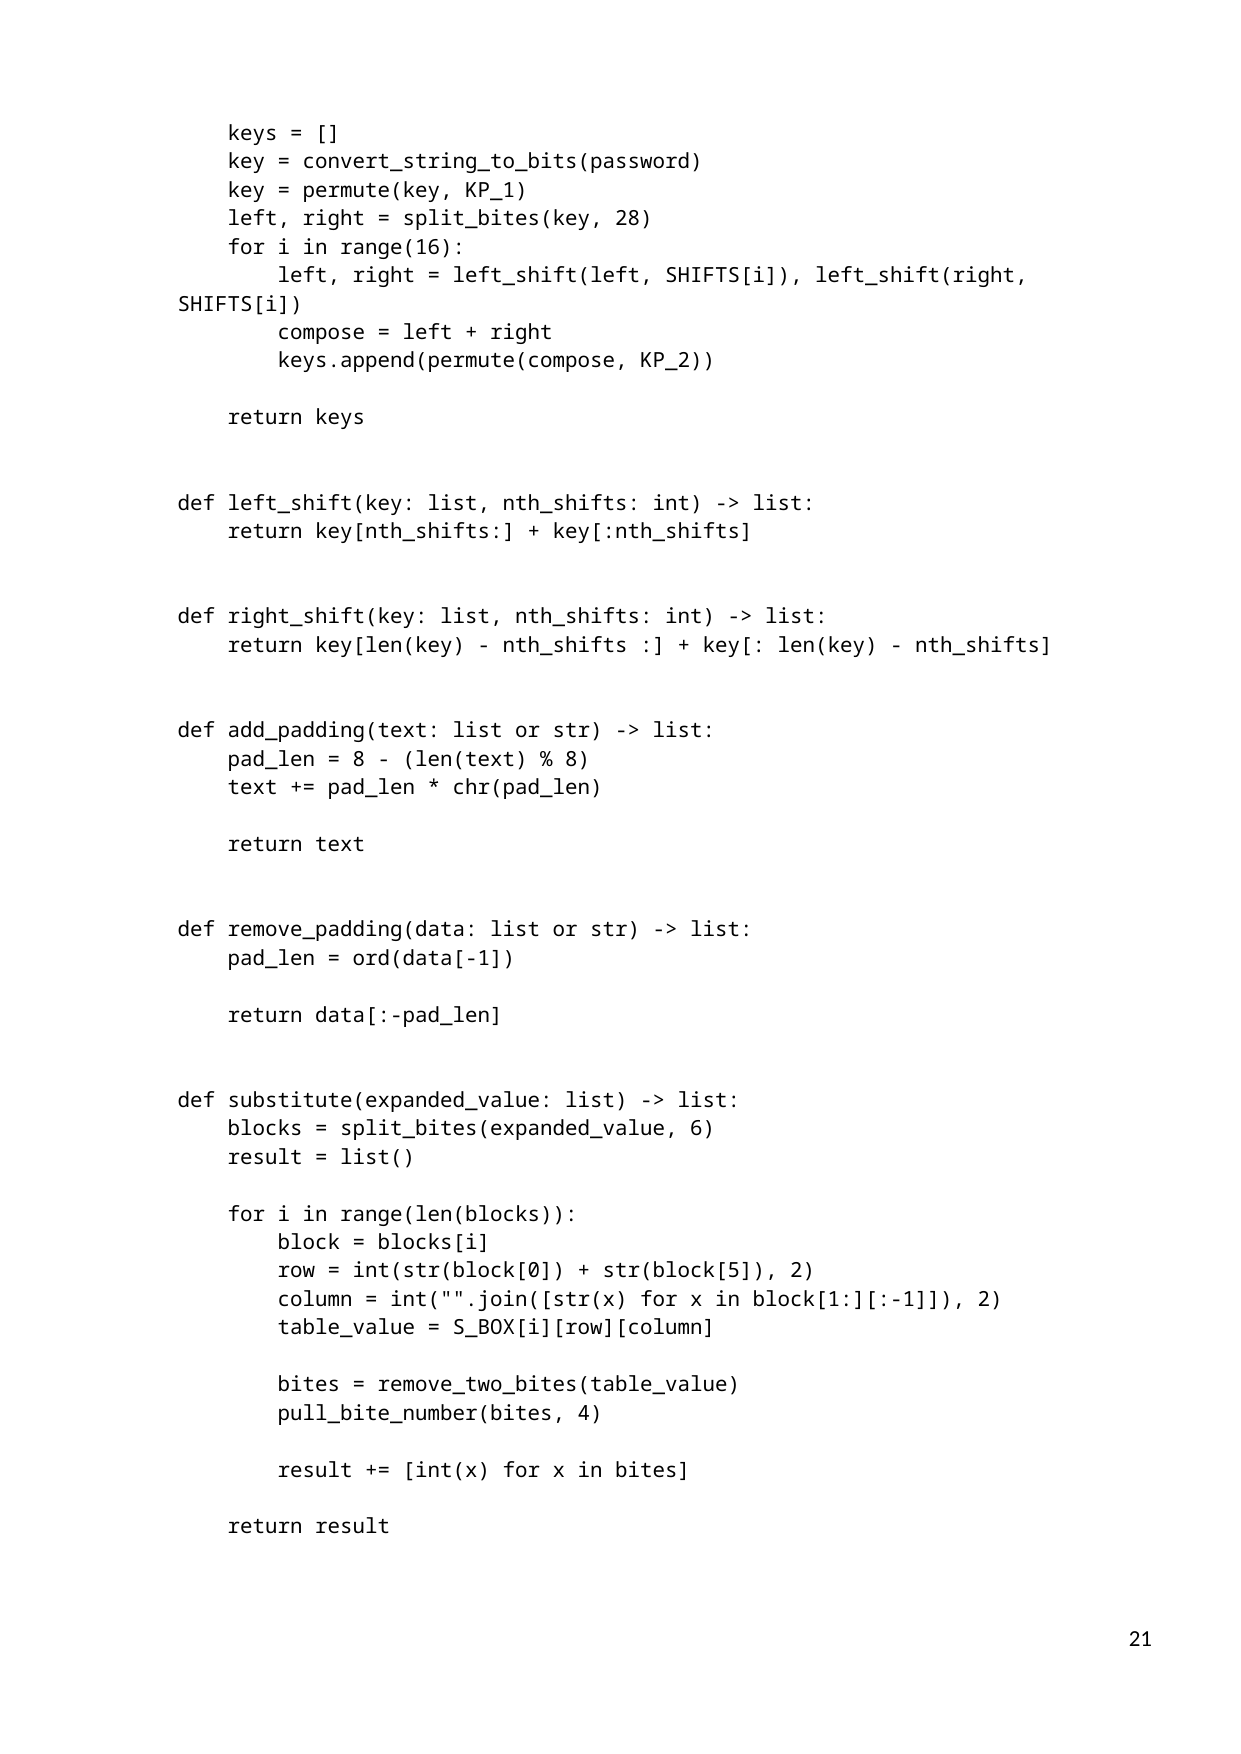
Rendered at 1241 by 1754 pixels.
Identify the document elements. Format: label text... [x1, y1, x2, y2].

text keys = [] key = convert_string_to_bits(password) key = permute(key, KP_1) left, right = split_bites(key, 28) for i in range(16): left, right = left_shift(left, SHIFTS[i]), left_shift(right, SHIFTS[i]) compose = left + right keys.append(permute(compose, KP_2)) return keys def left_shift(key: list, nth_shifts: int) -> list: return key[nth_shifts:] + key[:nth_shifts] def right_shift(key: list, nth_shifts: int) -> list: return key[len(key) - nth_shifts :] + key[: len(key) - nth_shifts] def add_padding(text: list or str) -> list: pad_len = 8 - (len(text) % 8) text += pad_len * chr(pad_len) return text def remove_padding(data: list or str) -> list: pad_len = ord(data[-1]) return data[:-pad_len] def substitute(expanded_value: list) -> list: blocks = split_bites(expanded_value, 6) result = list() for i in range(len(blocks)): block = blocks[i] row = int(str(block[0]) + str(block[5]), 2) column = int("".join([str(x) for x in block[1:][:-1]]), 2) table_value = S_BOX[i][row][column] bites = remove_two_bites(table_value) pull_bite_number(bites, 4) result += [int(x) for x in bites] return result [177, 118, 1152, 1597]
